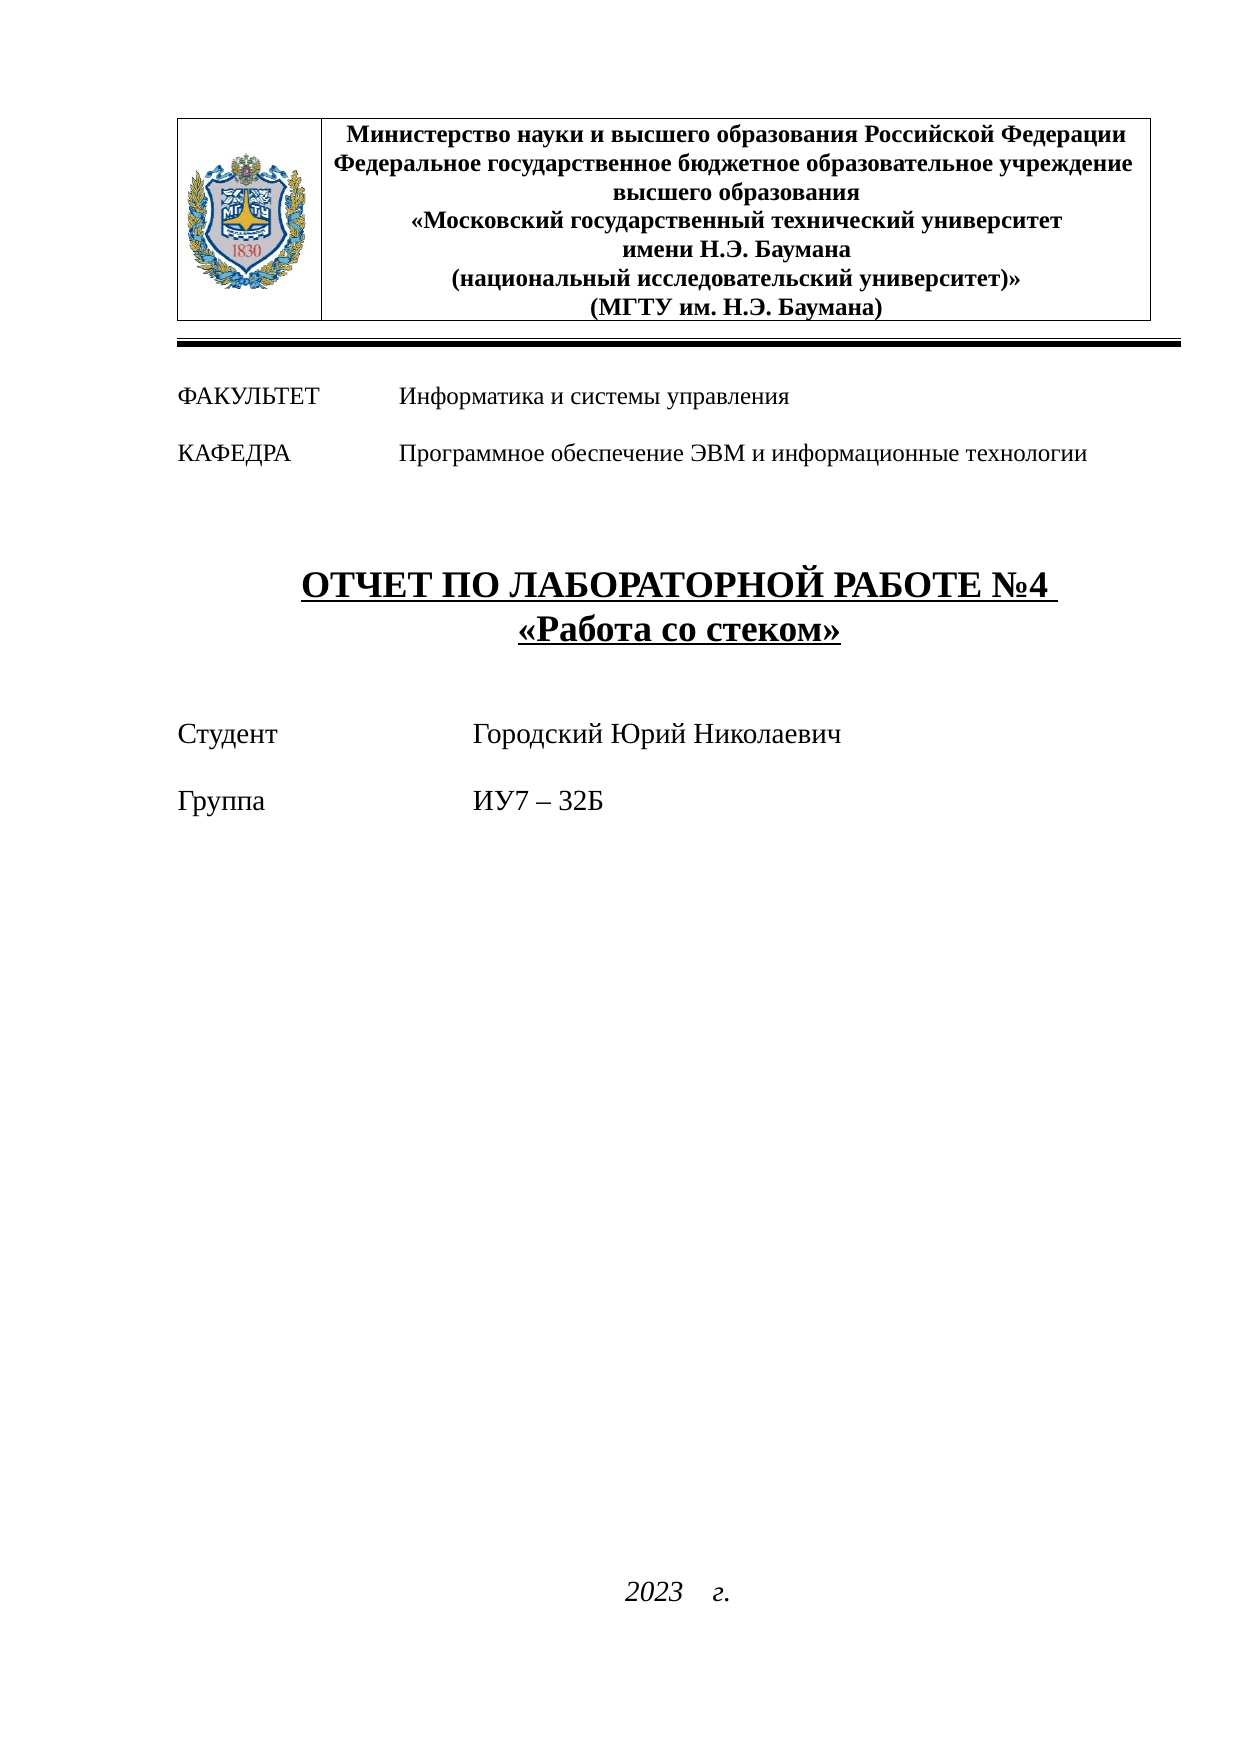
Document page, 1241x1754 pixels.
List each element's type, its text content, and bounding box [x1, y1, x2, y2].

text «Работа со стеком» [177, 606, 1181, 649]
table_header [178, 119, 321, 320]
text 2023 г. [177, 1574, 1181, 1607]
text ОТЧЕТ ПО ЛАБОРАТОРНОЙ РАБОТЕ №4 [177, 563, 1181, 606]
picture [196, 153, 307, 290]
table_header Министерство науки и высшего образования Российской Федерации Федеральное государственное бюджетное образовательное учреждение высшего образования «Московский государственный технический университет имени Н.Э. Баумана (национальный исследовательский университет)» (МГТУ им. Н.Э. Баумана) [322, 119, 1150, 320]
text КАФЕДРА Программное обеспечение ЭВМ и информационные технологии [177, 438, 1181, 467]
text Группа ИУ7 – 32Б [177, 783, 1181, 817]
text ФАКУЛЬТЕТ Информатика и системы управления [177, 381, 1181, 409]
text Студент Городский Юрий Николаевич [177, 716, 1181, 750]
